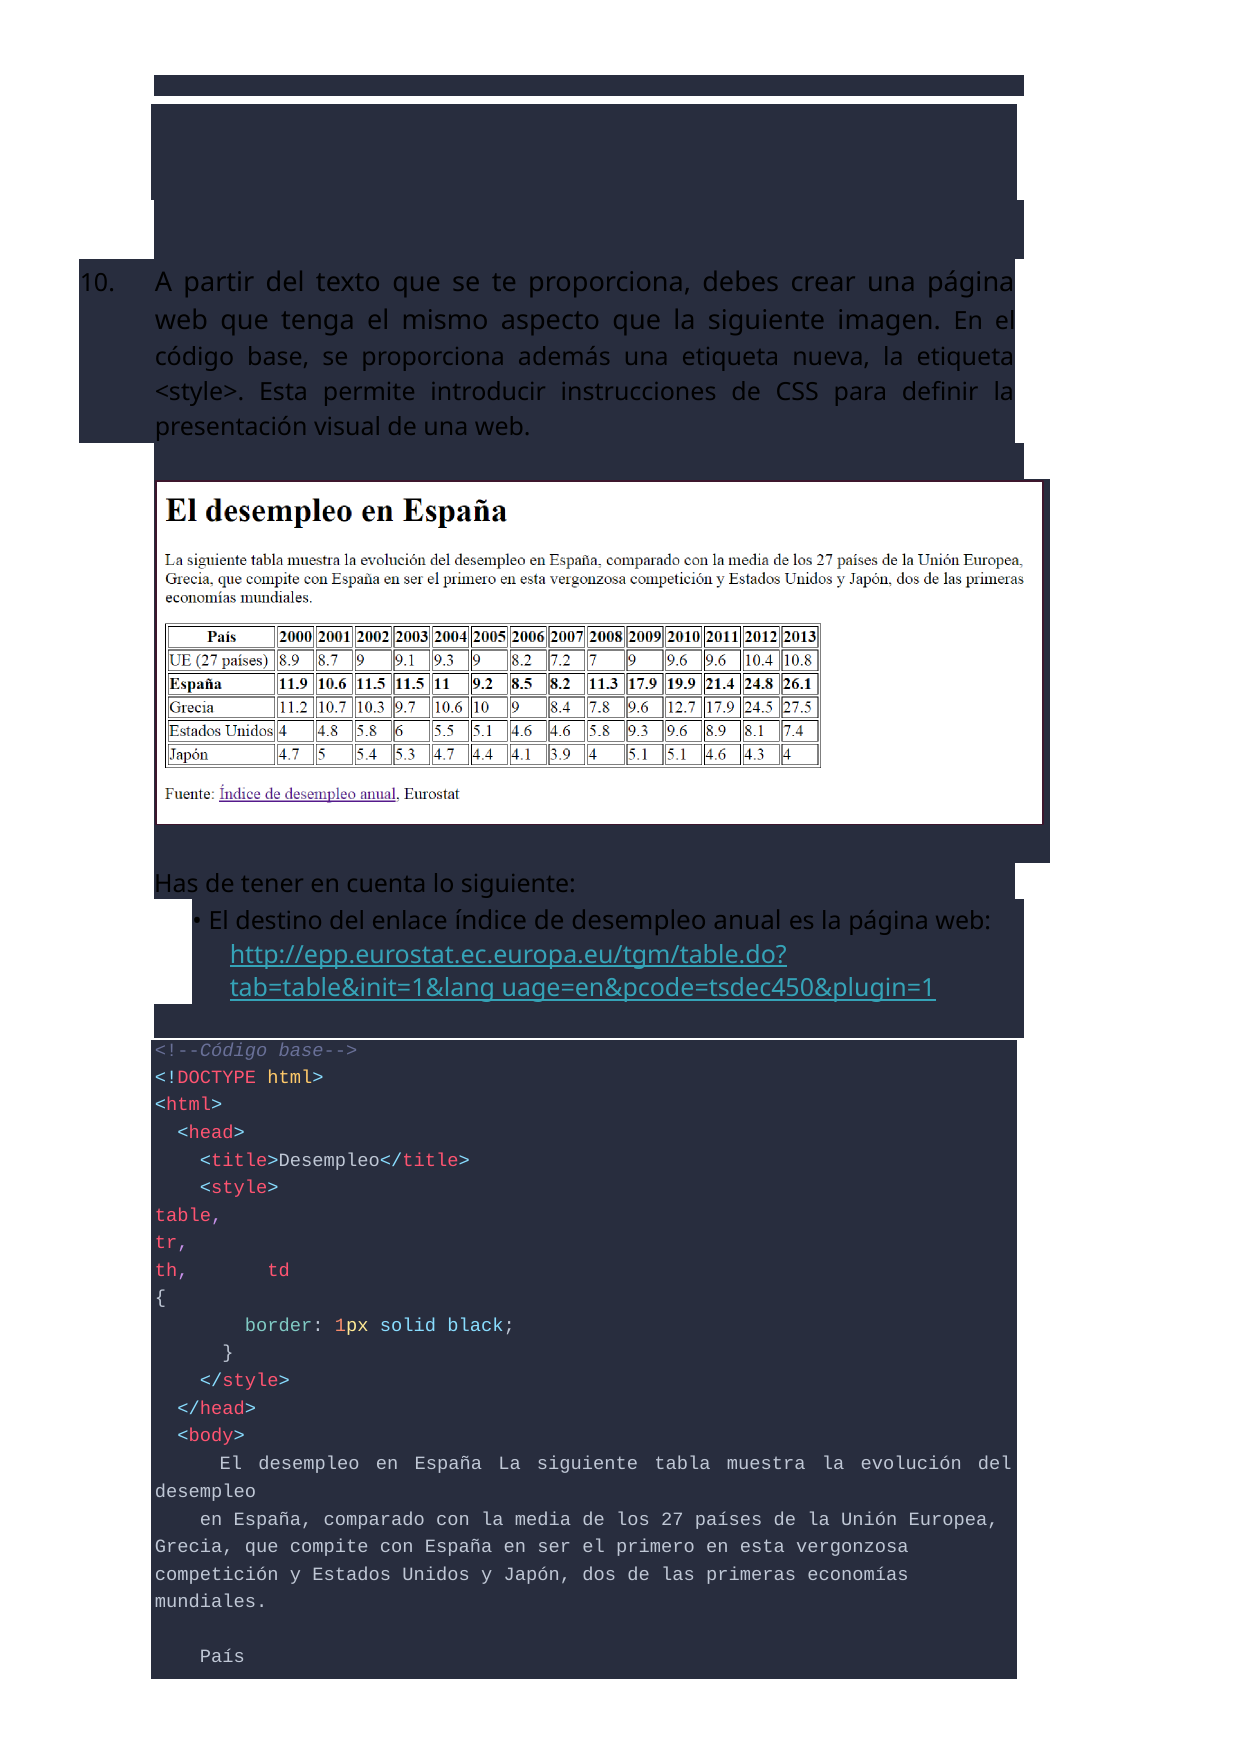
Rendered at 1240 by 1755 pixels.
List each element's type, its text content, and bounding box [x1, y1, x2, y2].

table_header <!--Código base--> <!DOCTYPE html> <html> <head> <title>Desempleo</title> <style> table, tr, th, td { border: 1px solid black; } </style> </head> <body> El desempleo en España La siguiente tabla muestra la evolución del desempleo en España, comparado con la media de los 27 países de la Unión Europea, Grecia, que compite con España en ser el primero en esta vergonzosa competición y Estados Unidos y Japón, dos de las primeras economías mundiales. País [151, 1040, 1017, 1679]
list A partir del texto que se te proporciona, debes crear una página web que tenga el mismo aspecto que la siguiente imagen. En el código base, se proporciona además una etiqueta nueva, la etiqueta <style>. Esta permite introducir instrucciones de CSS para definir la presentación visual de una web. [79, 263, 1015, 443]
table_header [151, 104, 1017, 200]
text • El destino del enlace índice de desempleo anual es la página web: http://epp.eurostat.ec.europa.eu/tgm/table.do?tab=table&init=1&lang uage=en&pcode=tsdec450&plugin=1 [192, 901, 1024, 1004]
text Has de tener en cuenta lo siguiente: [154, 865, 1015, 899]
